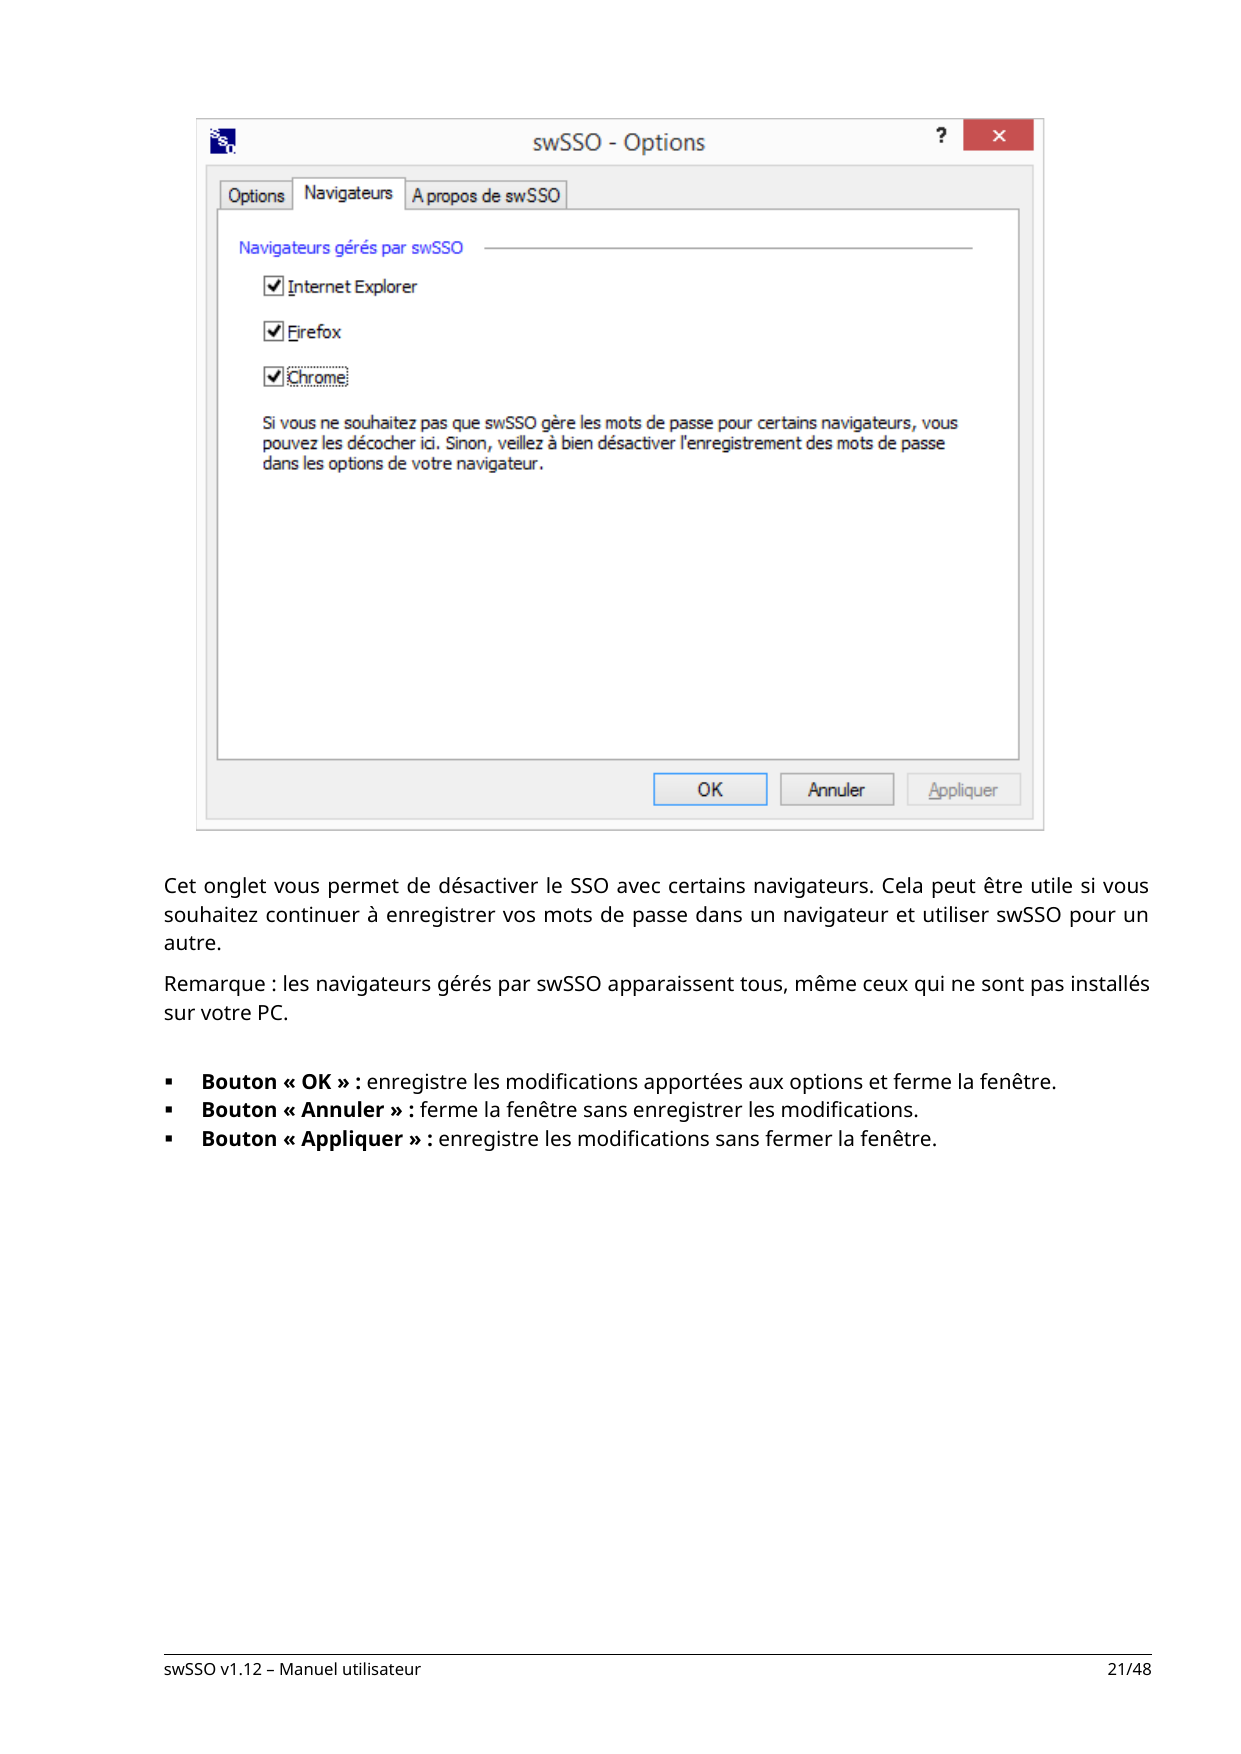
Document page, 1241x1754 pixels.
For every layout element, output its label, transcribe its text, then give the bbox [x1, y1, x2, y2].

list Bouton « Annuler » : ferme la fenêtre sans enregistrer les modifications. [164, 1096, 1152, 1124]
text Cet onglet vous permet de désactiver le SSO avec certains navigateurs. Cela peut être utile si vous souhaitez continuer à enregistrer vos mots de passe dans un navigateur et utiliser swSSO pour un autre. [164, 872, 1152, 957]
text Remarque : les navigateurs gérés par swSSO apparaissent tous, même ceux qui ne sont pas installés sur votre PC. [164, 969, 1152, 1026]
picture [196, 118, 1045, 831]
list Bouton « OK » : enregistre les modifications apportées aux options et ferme la fenêtre. [164, 1067, 1152, 1096]
list Bouton « Appliquer » : enregistre les modifications sans fermer la fenêtre. [164, 1124, 1152, 1152]
